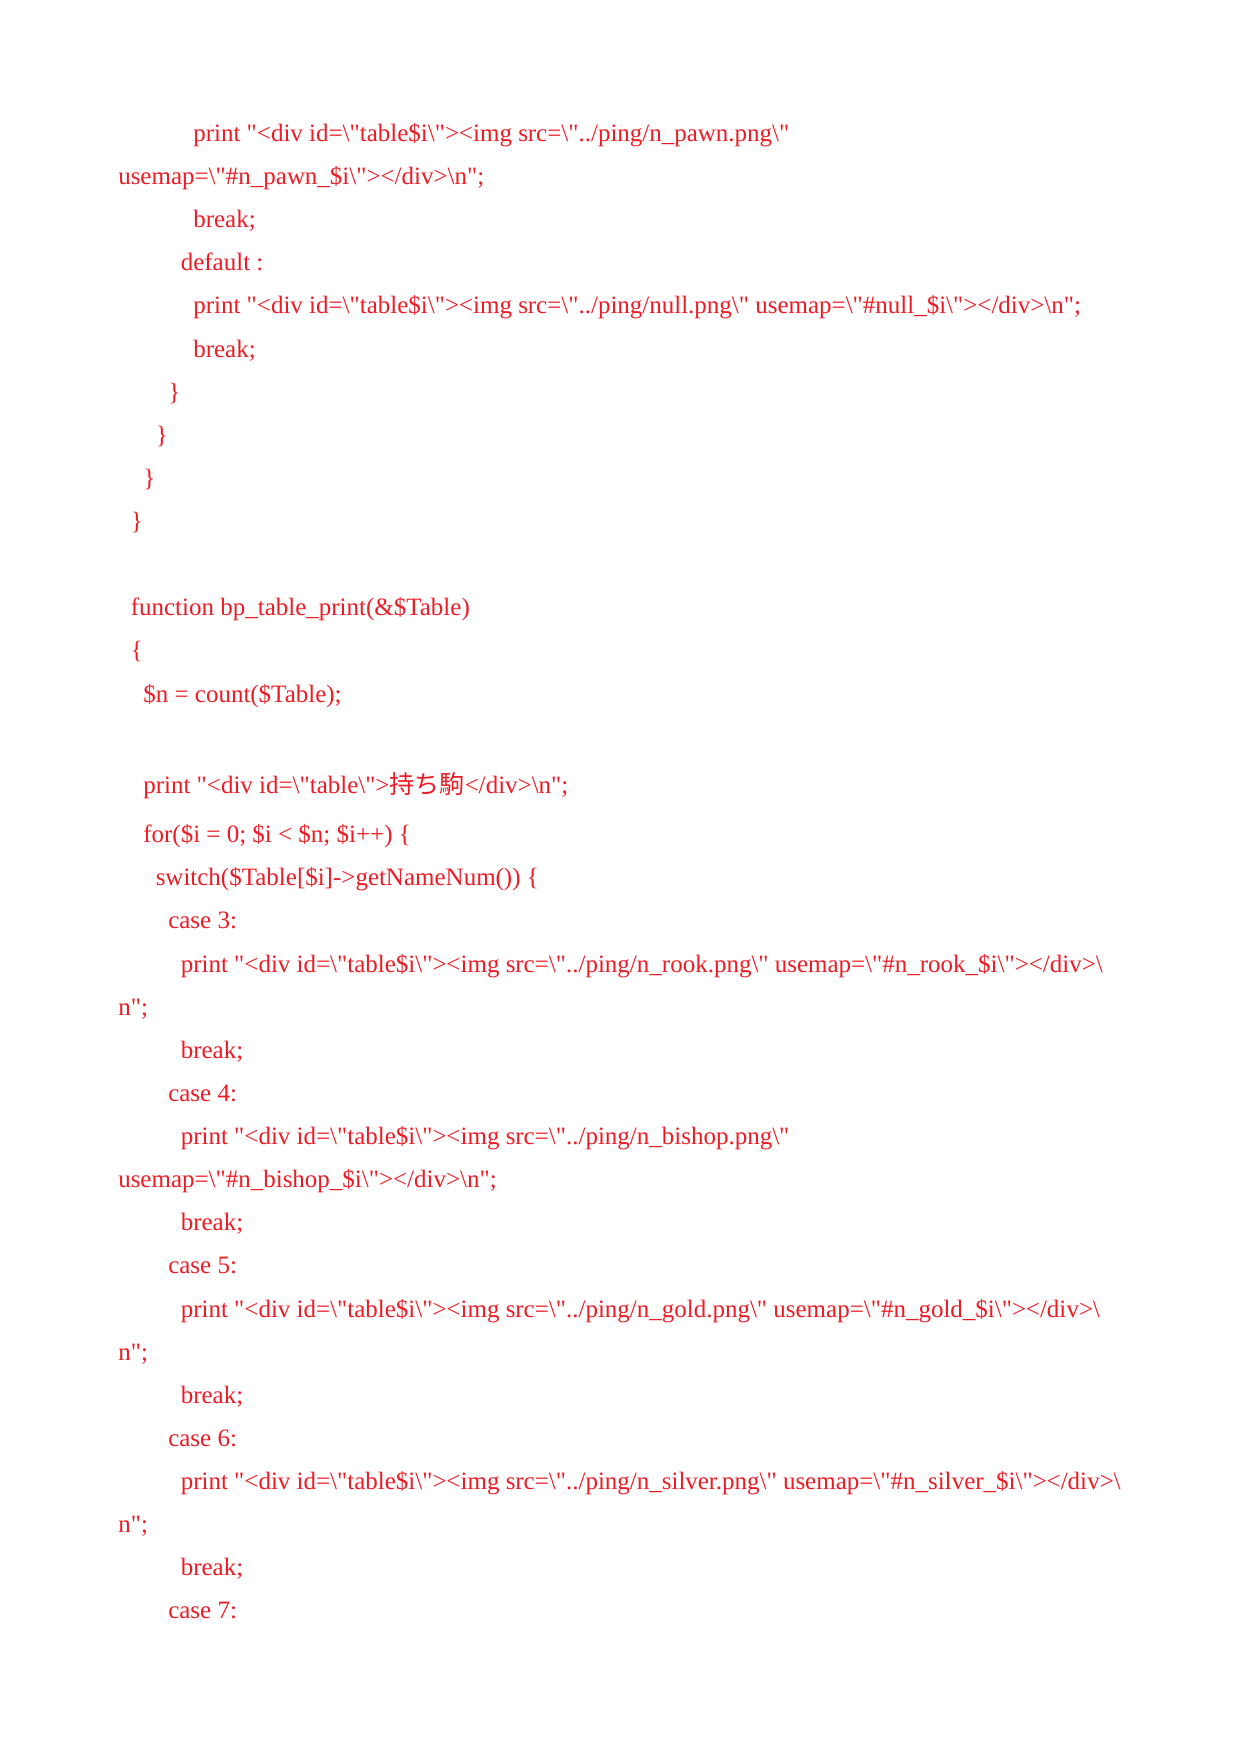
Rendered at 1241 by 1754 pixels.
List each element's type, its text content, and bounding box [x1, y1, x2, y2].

text function bp_table_print(&$Table) [118, 592, 1122, 621]
text print "<div id=\"table$i\"><img src=\"../ping/n_pawn.png\" usemap=\"#n_pawn_$i\"></div>\n"; [118, 118, 1122, 190]
text $n = count($Table); [118, 679, 1122, 707]
text for($i = 0; $i < $n; $i++) { [118, 819, 1122, 848]
text break; [118, 1380, 1122, 1409]
text } [118, 377, 1122, 406]
text print "<div id=\"table$i\"><img src=\"../ping/n_rook.png\" usemap=\"#n_rook_$i\"></div>\n"; [118, 949, 1122, 1021]
text } [118, 463, 1122, 492]
text print "<div id=\"table\">持ち駒</div>\n"; [118, 765, 1122, 801]
text } [118, 506, 1122, 535]
text default : [118, 247, 1122, 276]
text switch($Table[$i]->getNameNum()) { [118, 862, 1122, 891]
text case 3: [118, 906, 1122, 934]
text break; [118, 1207, 1122, 1236]
text { [118, 636, 1122, 664]
text case 5: [118, 1251, 1122, 1279]
text print "<div id=\"table$i\"><img src=\"../ping/n_bishop.png\" usemap=\"#n_bishop_$i\"></div>\n"; [118, 1121, 1122, 1193]
text } [118, 420, 1122, 449]
text case 4: [118, 1078, 1122, 1107]
text break; [118, 334, 1122, 362]
text break; [118, 1552, 1122, 1581]
text case 7: [118, 1596, 1122, 1624]
text break; [118, 204, 1122, 233]
text print "<div id=\"table$i\"><img src=\"../ping/n_silver.png\" usemap=\"#n_silver_$i\"></div>\n"; [118, 1466, 1122, 1538]
text print "<div id=\"table$i\"><img src=\"../ping/null.png\" usemap=\"#null_$i\"></div>\n"; [118, 291, 1122, 319]
text case 6: [118, 1423, 1122, 1452]
text print "<div id=\"table$i\"><img src=\"../ping/n_gold.png\" usemap=\"#n_gold_$i\"></div>\n"; [118, 1294, 1122, 1366]
text break; [118, 1035, 1122, 1064]
